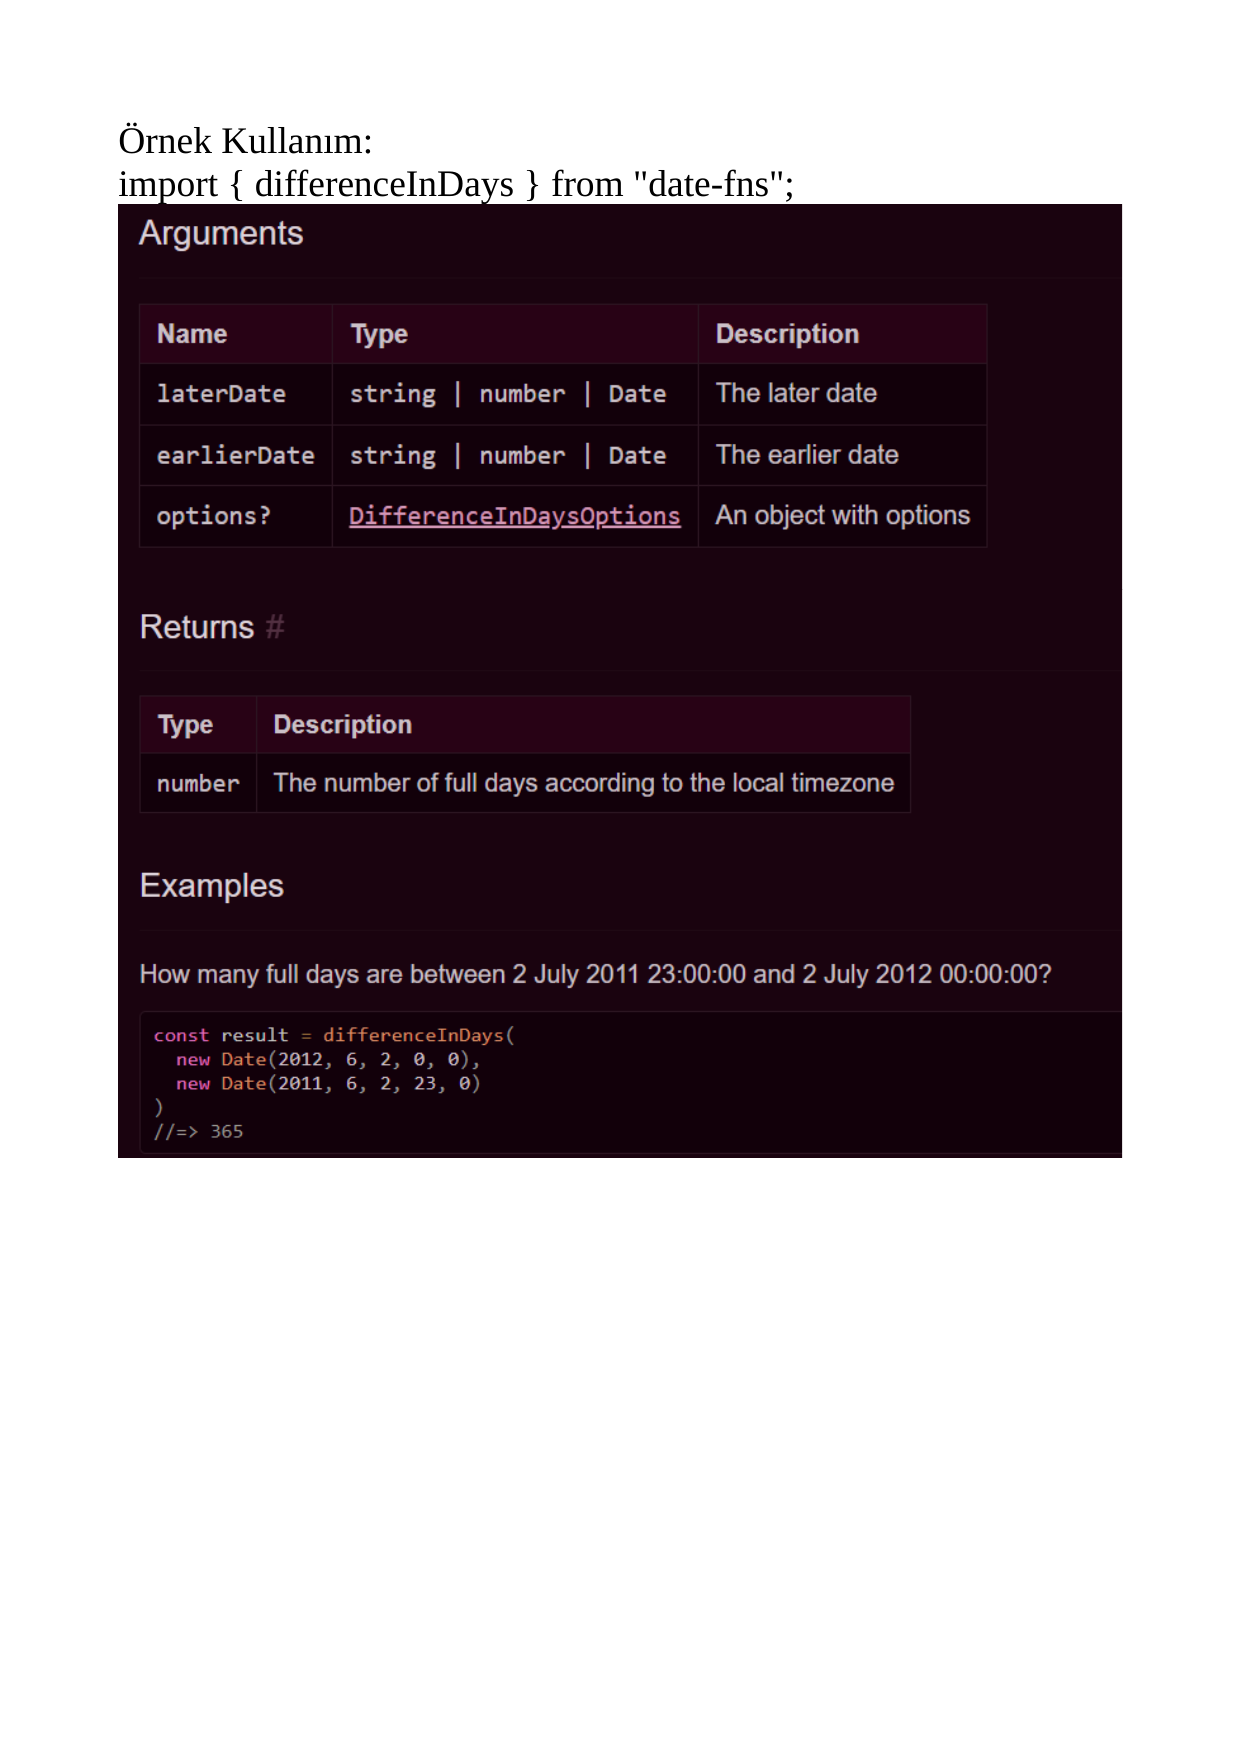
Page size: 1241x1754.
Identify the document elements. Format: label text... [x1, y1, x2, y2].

text import { differenceInDays } from "date-fns"; [118, 161, 1122, 204]
picture [118, 204, 1123, 1158]
text Örnek Kullanım: [118, 118, 1122, 161]
